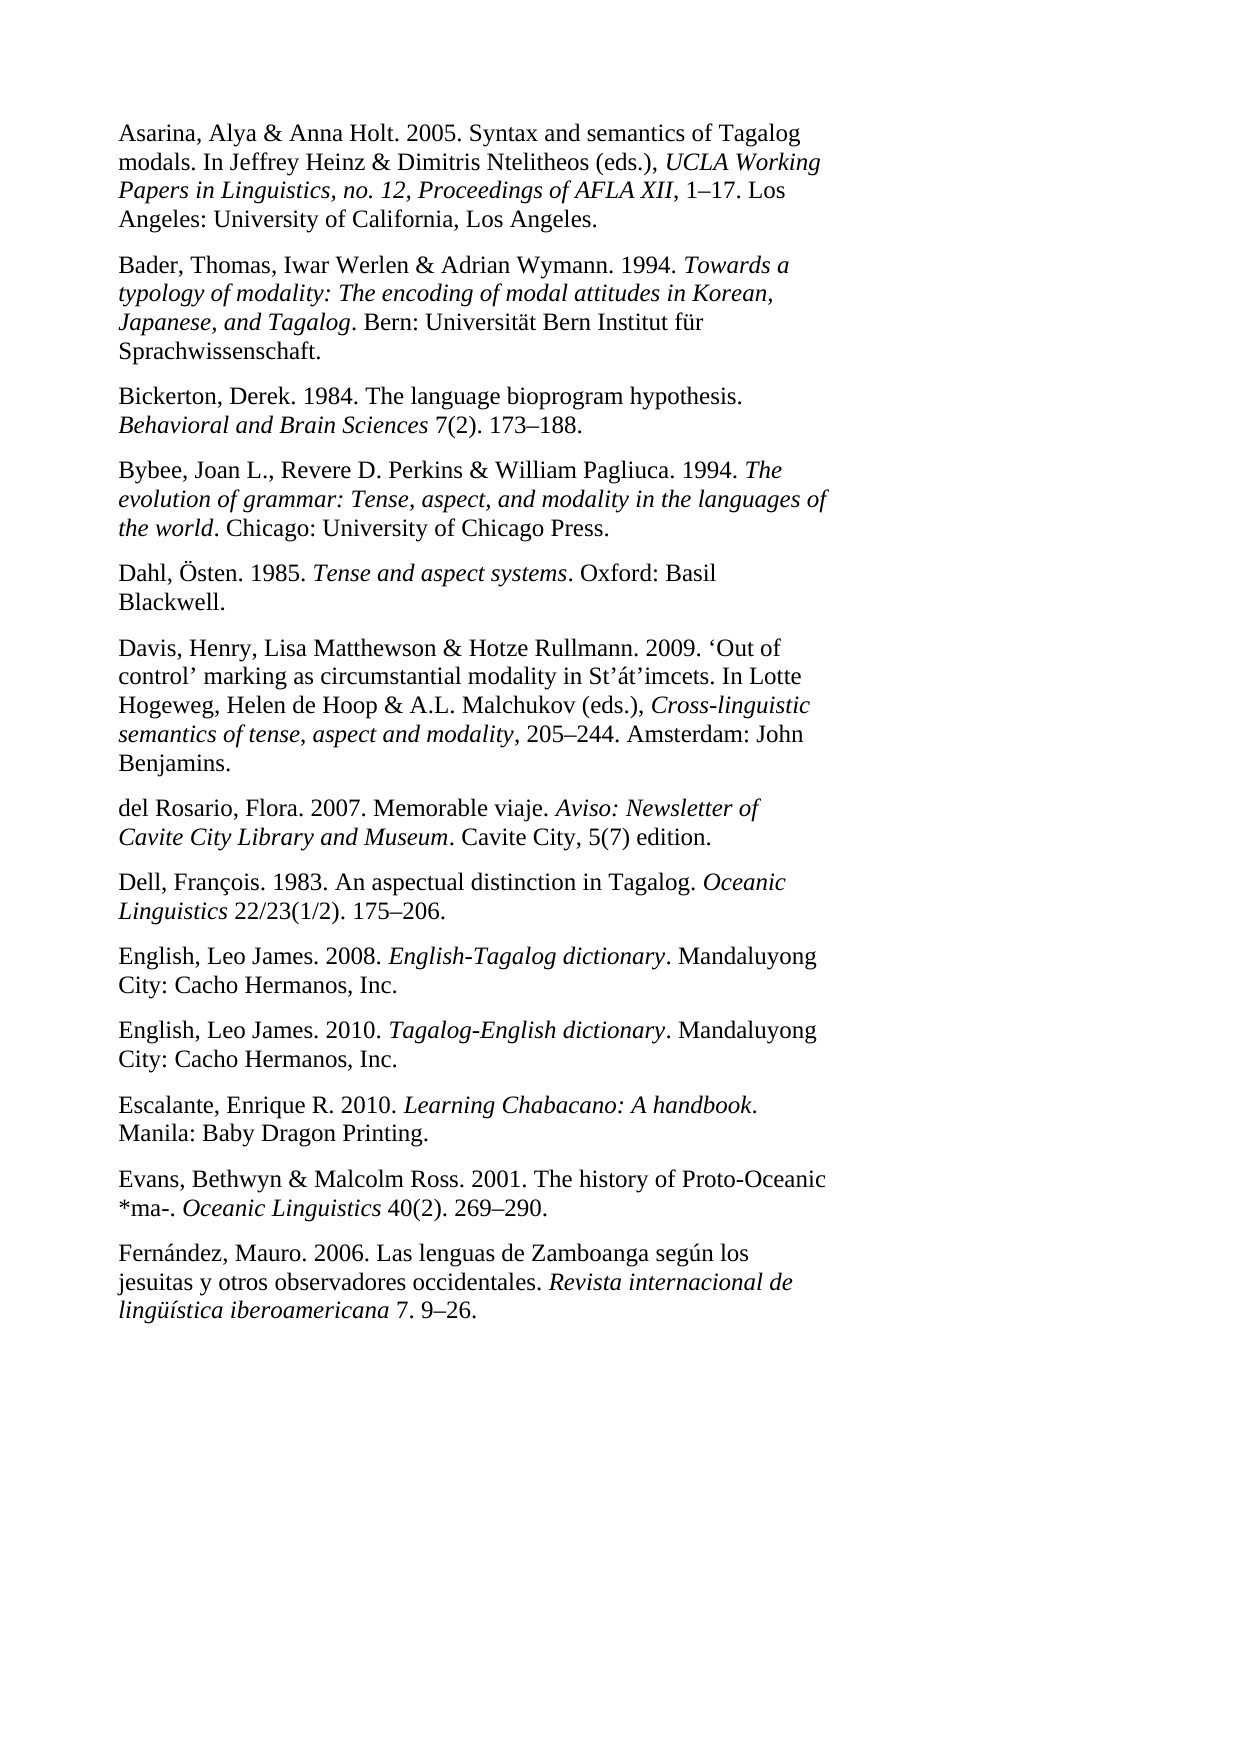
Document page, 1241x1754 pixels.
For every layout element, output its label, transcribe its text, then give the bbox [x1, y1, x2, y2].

text del Rosario, Flora. 2007. Memorable viaje. Aviso: Newsletter of Cavite City Library and Museum. Cavite City, 5(7) edition. [118, 793, 827, 851]
text Bickerton, Derek. 1984. The language bioprogram hypothesis. Behavioral and Brain Sciences 7(2). 173–188. [118, 381, 827, 439]
text Dahl, Östen. 1985. Tense and aspect systems. Oxford: Basil Blackwell. [118, 558, 827, 616]
text English, Leo James. 2008. English-Tagalog dictionary. Mandaluyong City: Cacho Hermanos, Inc. [118, 941, 827, 999]
text Fernández, Mauro. 2006. Las lenguas de Zamboanga según los jesuitas y otros observadores occidentales. Revista internacional de lingüística iberoamericana 7. 9–26. [118, 1238, 827, 1324]
text Davis, Henry, Lisa Matthewson & Hotze Rullmann. 2009. ‘Out of control’ marking as circumstantial modality in St’át’imcets. In Lotte Hogeweg, Helen de Hoop & A.L. Malchukov (eds.), Cross-linguistic semantics of tense, aspect and modality, 205–244. Amsterdam: John Benjamins. [118, 633, 827, 776]
text Asarina, Alya & Anna Holt. 2005. Syntax and semantics of Tagalog modals. In Jeffrey Heinz & Dimitris Ntelitheos (eds.), UCLA Working Papers in Linguistics, no. 12, Proceedings of AFLA XII, 1–17. Los Angeles: University of California, Los Angeles. [118, 118, 827, 233]
text Bybee, Joan L., Revere D. Perkins & William Pagliuca. 1994. The evolution of grammar: Tense, aspect, and modality in the languages of the world. Chicago: University of Chicago Press. [118, 456, 827, 542]
text Dell, François. 1983. An aspectual distinction in Tagalog. Oceanic Linguistics 22/23(1/2). 175–206. [118, 867, 827, 925]
text English, Leo James. 2010. Tagalog-English dictionary. Mandaluyong City: Cacho Hermanos, Inc. [118, 1016, 827, 1073]
text Evans, Bethwyn & Malcolm Ross. 2001. The history of Proto-Oceanic *ma-. Oceanic Linguistics 40(2). 269–290. [118, 1164, 827, 1221]
text Escalante, Enrique R. 2010. Learning Chabacano: A handbook. Manila: Baby Dragon Printing. [118, 1090, 827, 1147]
text Bader, Thomas, Iwar Werlen & Adrian Wymann. 1994. Towards a typology of modality: The encoding of modal attitudes in Korean, Japanese, and Tagalog. Bern: Universität Bern Institut für Sprachwissenschaft. [118, 250, 827, 365]
